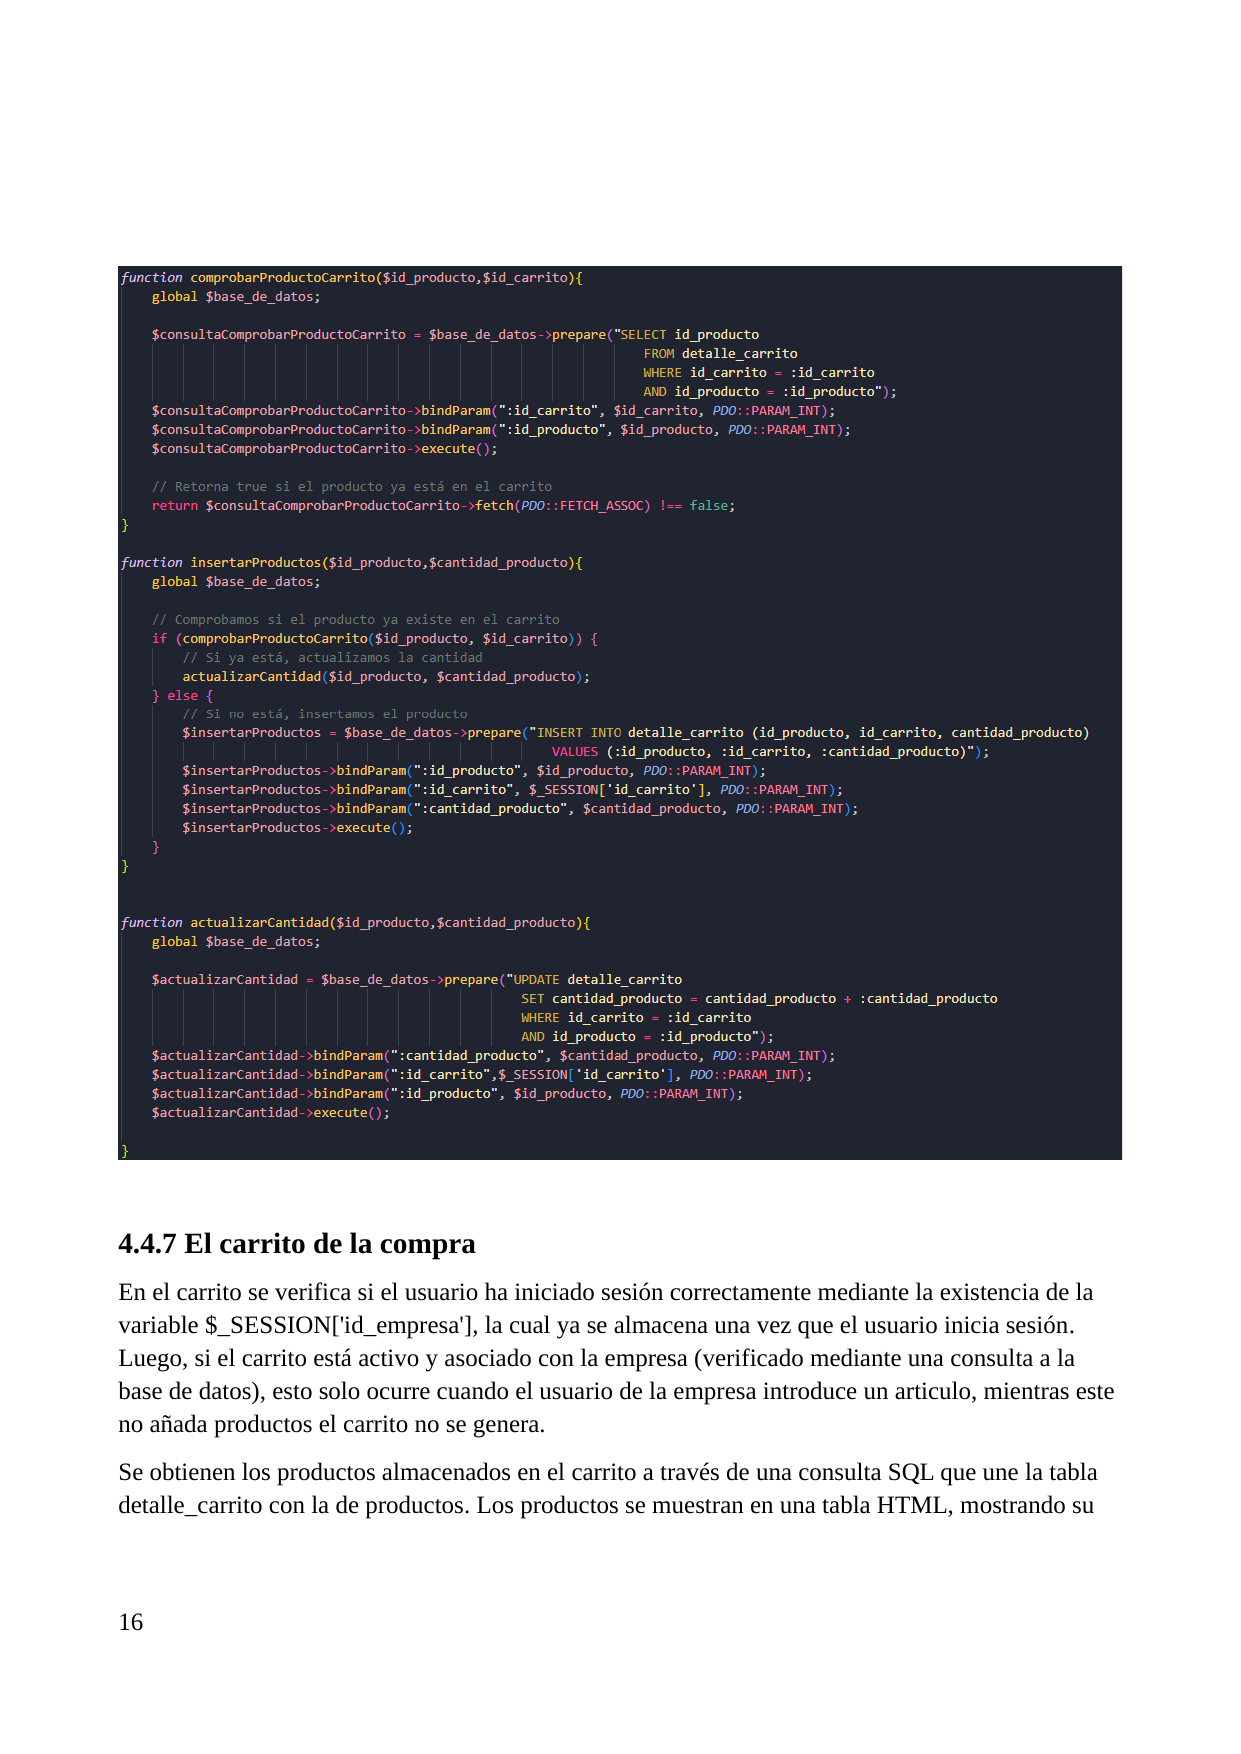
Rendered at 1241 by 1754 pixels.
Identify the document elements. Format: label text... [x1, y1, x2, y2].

text En el carrito se verifica si el usuario ha iniciado sesión correctamente mediante la existencia de la variable $_SESSION['id_empresa'], la cual ya se almacena una vez que el usuario inicia sesión. Luego, si el carrito está activo y asociado con la empresa (verificado mediante una consulta a la base de datos), esto solo ocurre cuando el usuario de la empresa introduce un articulo, mientras este no añada productos el carrito no se genera. [118, 1277, 1122, 1438]
picture [118, 266, 1123, 1160]
subtitle 4.4.7 El carrito de la compra [118, 1226, 1122, 1260]
text Se obtienen los productos almacenados en el carrito a través de una consulta SQL que une la tabla detalle_carrito con la de productos. Los productos se muestran en una tabla HTML, mostrando su [118, 1457, 1122, 1519]
